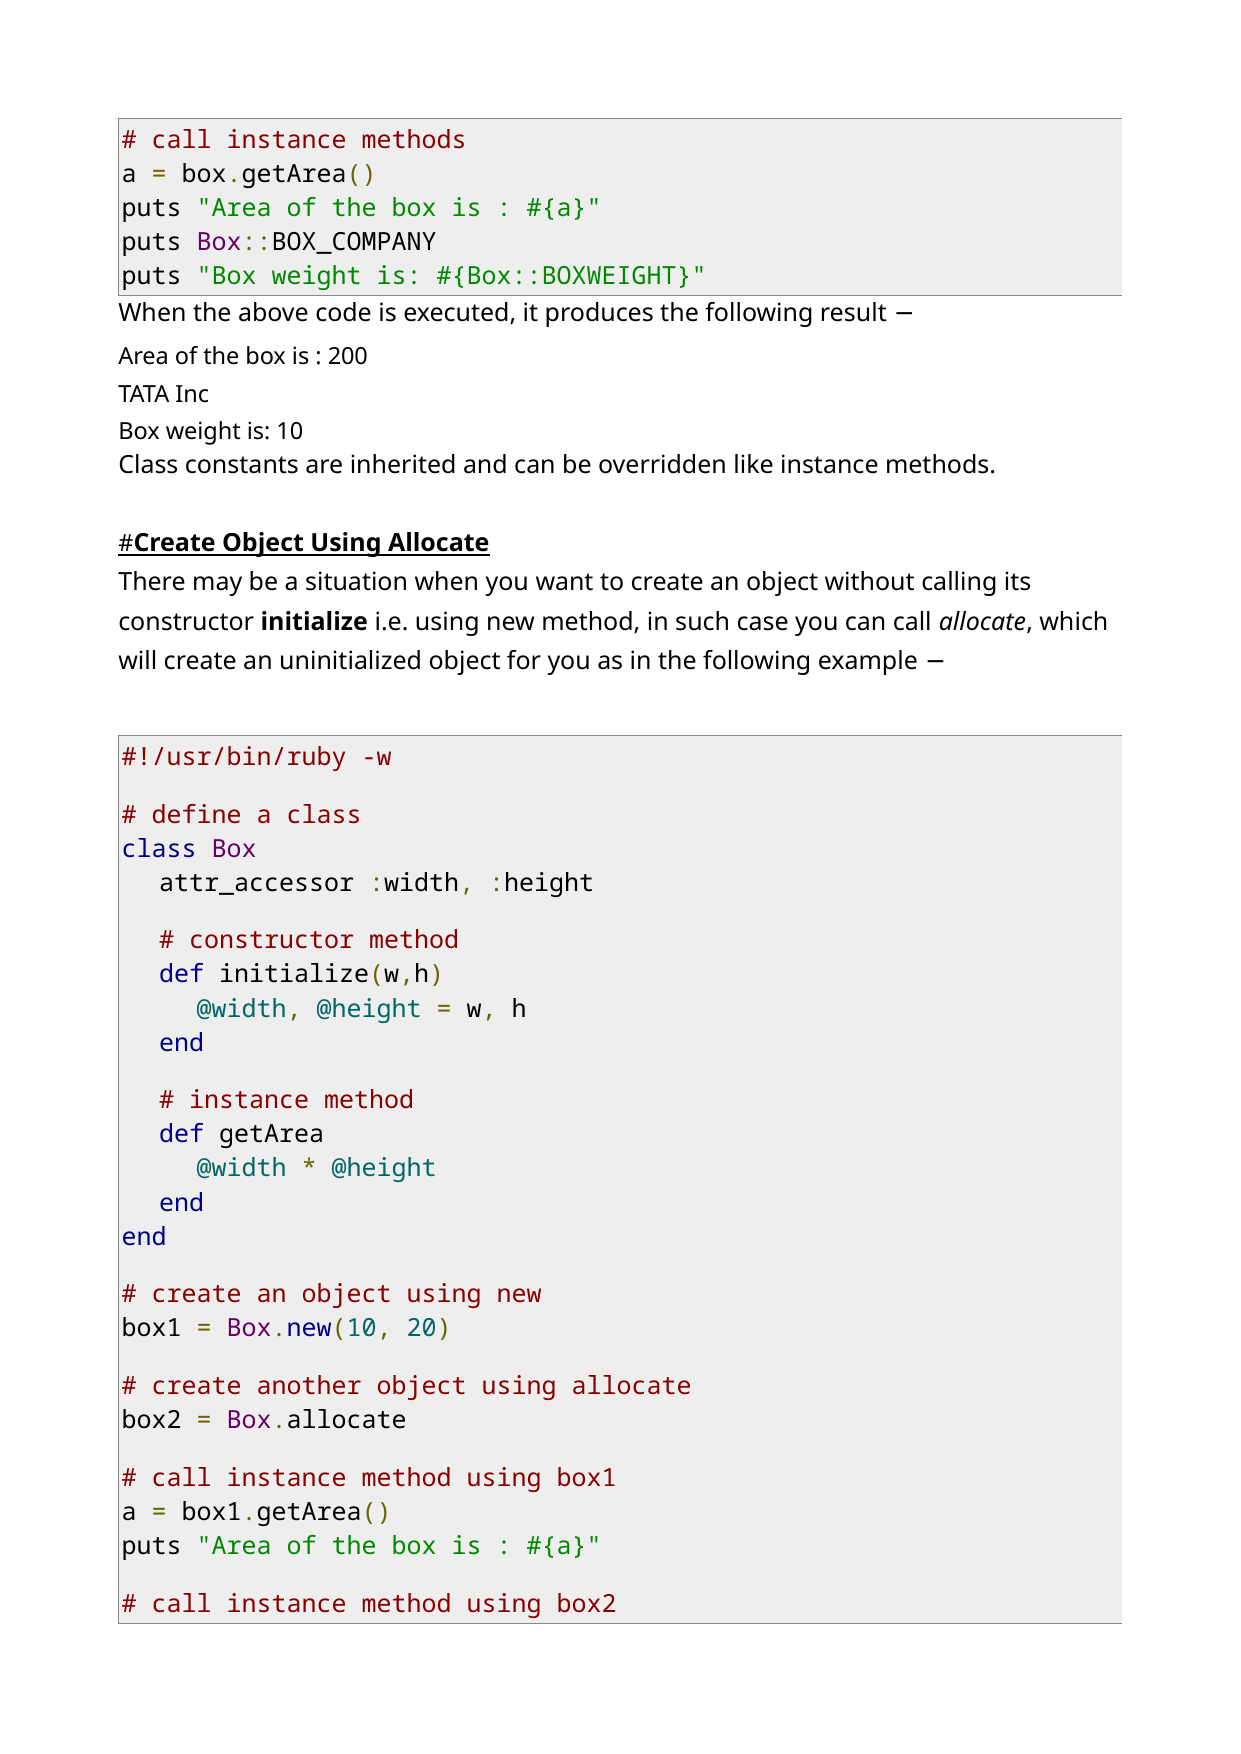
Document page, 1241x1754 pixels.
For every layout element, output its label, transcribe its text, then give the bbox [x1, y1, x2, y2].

text attr_accessor :width, :height [119, 861, 1122, 895]
text end [119, 1181, 1122, 1215]
text #Create Object Using Allocate [118, 525, 1122, 559]
text puts "Area of the box is : #{a}" [119, 1524, 1122, 1558]
text There may be a situation when you want to create an object without calling its constructor initialize i.e. using new method, in such case you can call allocate, which will create an uninitialized object for you as in the following example − [118, 564, 1122, 676]
text Area of the box is : 200 [118, 334, 1122, 372]
text # instance method [119, 1079, 1122, 1113]
text TATA Inc [118, 372, 1122, 409]
text puts Box::BOX_COMPANY [119, 220, 1122, 254]
text a = box.getArea() [119, 152, 1122, 186]
text # define a class [119, 793, 1122, 827]
text puts "Area of the box is : #{a}" [119, 186, 1122, 220]
text Class constants are inherited and can be overridden like instance methods. [118, 447, 1122, 481]
text #!/usr/bin/ruby -w [119, 736, 1122, 769]
text # create an object using new [119, 1273, 1122, 1307]
text Box weight is: 10 [118, 409, 1122, 447]
text box1 = Box.new(10, 20) [119, 1307, 1122, 1341]
text When the above code is executed, it produces the following result − [118, 296, 1122, 329]
text # call instance methods [119, 119, 1122, 152]
text box2 = Box.allocate [119, 1398, 1122, 1433]
text # create another object using allocate [119, 1364, 1122, 1398]
text @width * @height [119, 1147, 1122, 1181]
text # constructor method [119, 919, 1122, 953]
text end [119, 1021, 1122, 1055]
text # call instance method using box2 [119, 1582, 1122, 1623]
text # call instance method using box1 [119, 1456, 1122, 1490]
text @width, @height = w, h [119, 987, 1122, 1021]
text class Box [119, 827, 1122, 861]
text end [119, 1215, 1122, 1249]
text Live Demo [118, 682, 1091, 716]
text def initialize(w,h) [119, 953, 1122, 987]
text a = box1.getArea() [119, 1490, 1122, 1524]
text puts "Box weight is: #{Box::BOXWEIGHT}" [119, 254, 1122, 295]
text def getArea [119, 1113, 1122, 1147]
